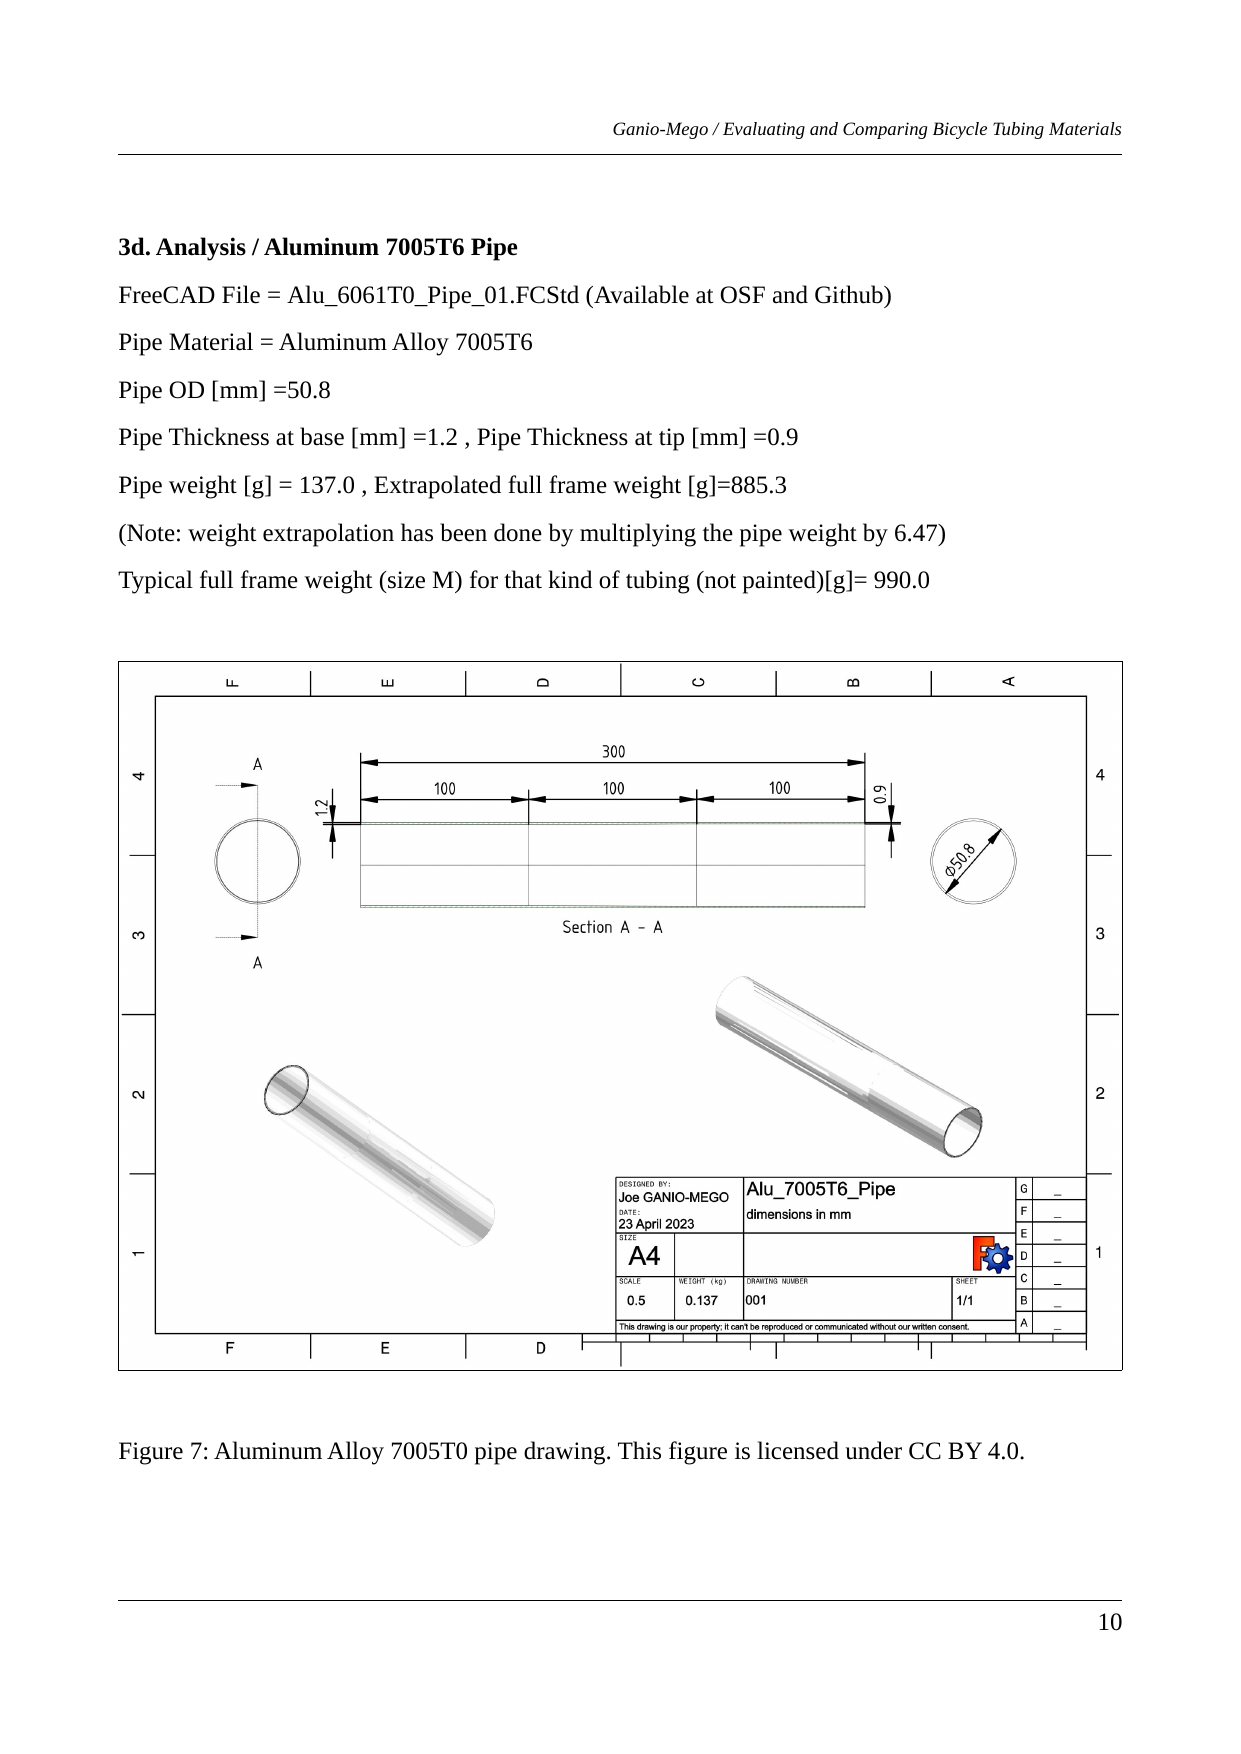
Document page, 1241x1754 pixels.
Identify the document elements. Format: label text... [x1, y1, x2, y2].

picture [121, 663, 1119, 1367]
text Pipe Material = Aluminum Alloy 7005T6 [118, 327, 1122, 356]
text Pipe weight [g] = 137.0 , Extrapolated full frame weight [g]=885.3 [118, 470, 1122, 499]
text Typical full frame weight (size M) for that kind of tubing (not painted)[g]= 990.0 [118, 565, 1122, 594]
text (Note: weight extrapolation has been done by multiplying the pipe weight by 6.47) [118, 518, 1122, 546]
text Figure 7: Aluminum Alloy 7005T0 pipe drawing. This figure is licensed under CC BY 4.0. [118, 1436, 1122, 1465]
text Pipe OD [mm] =50.8 [118, 375, 1122, 404]
text Pipe Thickness at base [mm] =1.2 , Pipe Thickness at tip [mm] =0.9 [118, 422, 1122, 451]
text FreeCAD File = Alu_6061T0_Pipe_01.FCStd (Available at OSF and Github) [118, 280, 1122, 308]
text 3d. Analysis / Aluminum 7005T6 Pipe [118, 232, 1122, 261]
